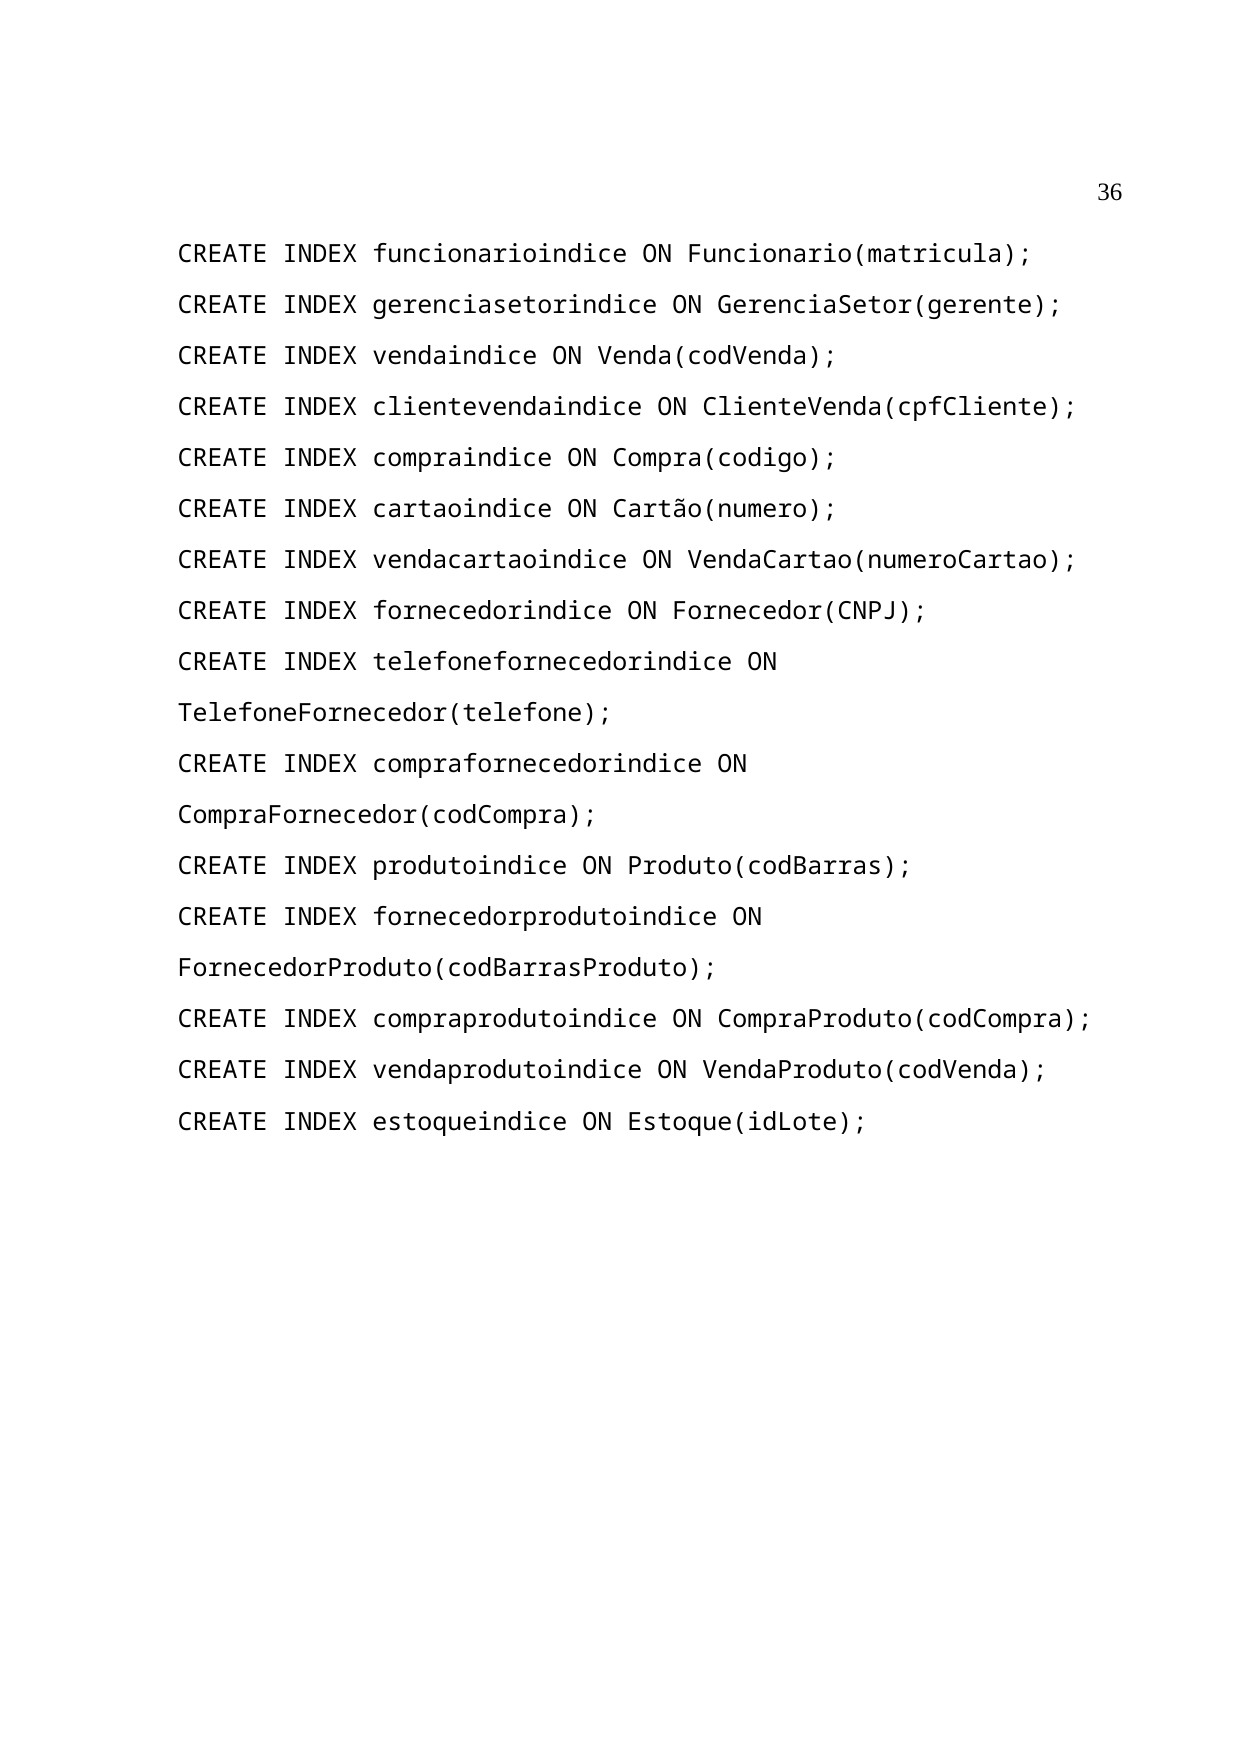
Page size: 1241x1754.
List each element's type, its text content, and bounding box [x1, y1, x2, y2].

text CREATE INDEX telefonefornecedorindice ON TelefoneFornecedor(telefone); [177, 644, 1122, 729]
text CREATE INDEX clientevendaindice ON ClienteVenda(cpfCliente); [177, 388, 1122, 423]
text CREATE INDEX produtoindice ON Produto(codBarras); [177, 848, 1122, 882]
text CREATE INDEX compraprodutoindice ON CompraProduto(codCompra); [177, 1001, 1122, 1035]
text CREATE INDEX vendaprodutoindice ON VendaProduto(codVenda); [177, 1052, 1122, 1086]
text CREATE INDEX gerenciasetorindice ON GerenciaSetor(gerente); [177, 286, 1122, 321]
text CREATE INDEX vendaindice ON Venda(codVenda); [177, 337, 1122, 372]
text CREATE INDEX estoqueindice ON Estoque(idLote); [177, 1103, 1122, 1137]
text CREATE INDEX comprafornecedorindice ON CompraFornecedor(codCompra); [177, 746, 1122, 831]
text CREATE INDEX vendacartaoindice ON VendaCartao(numeroCartao); [177, 542, 1122, 576]
text CREATE INDEX fornecedorprodutoindice ON FornecedorProduto(codBarrasProduto); [177, 899, 1122, 984]
text CREATE INDEX funcionarioindice ON Funcionario(matricula); [177, 235, 1122, 269]
text CREATE INDEX compraindice ON Compra(codigo); [177, 439, 1122, 474]
text CREATE INDEX fornecedorindice ON Fornecedor(CNPJ); [177, 593, 1122, 627]
text CREATE INDEX cartaoindice ON Cartão(numero); [177, 491, 1122, 525]
